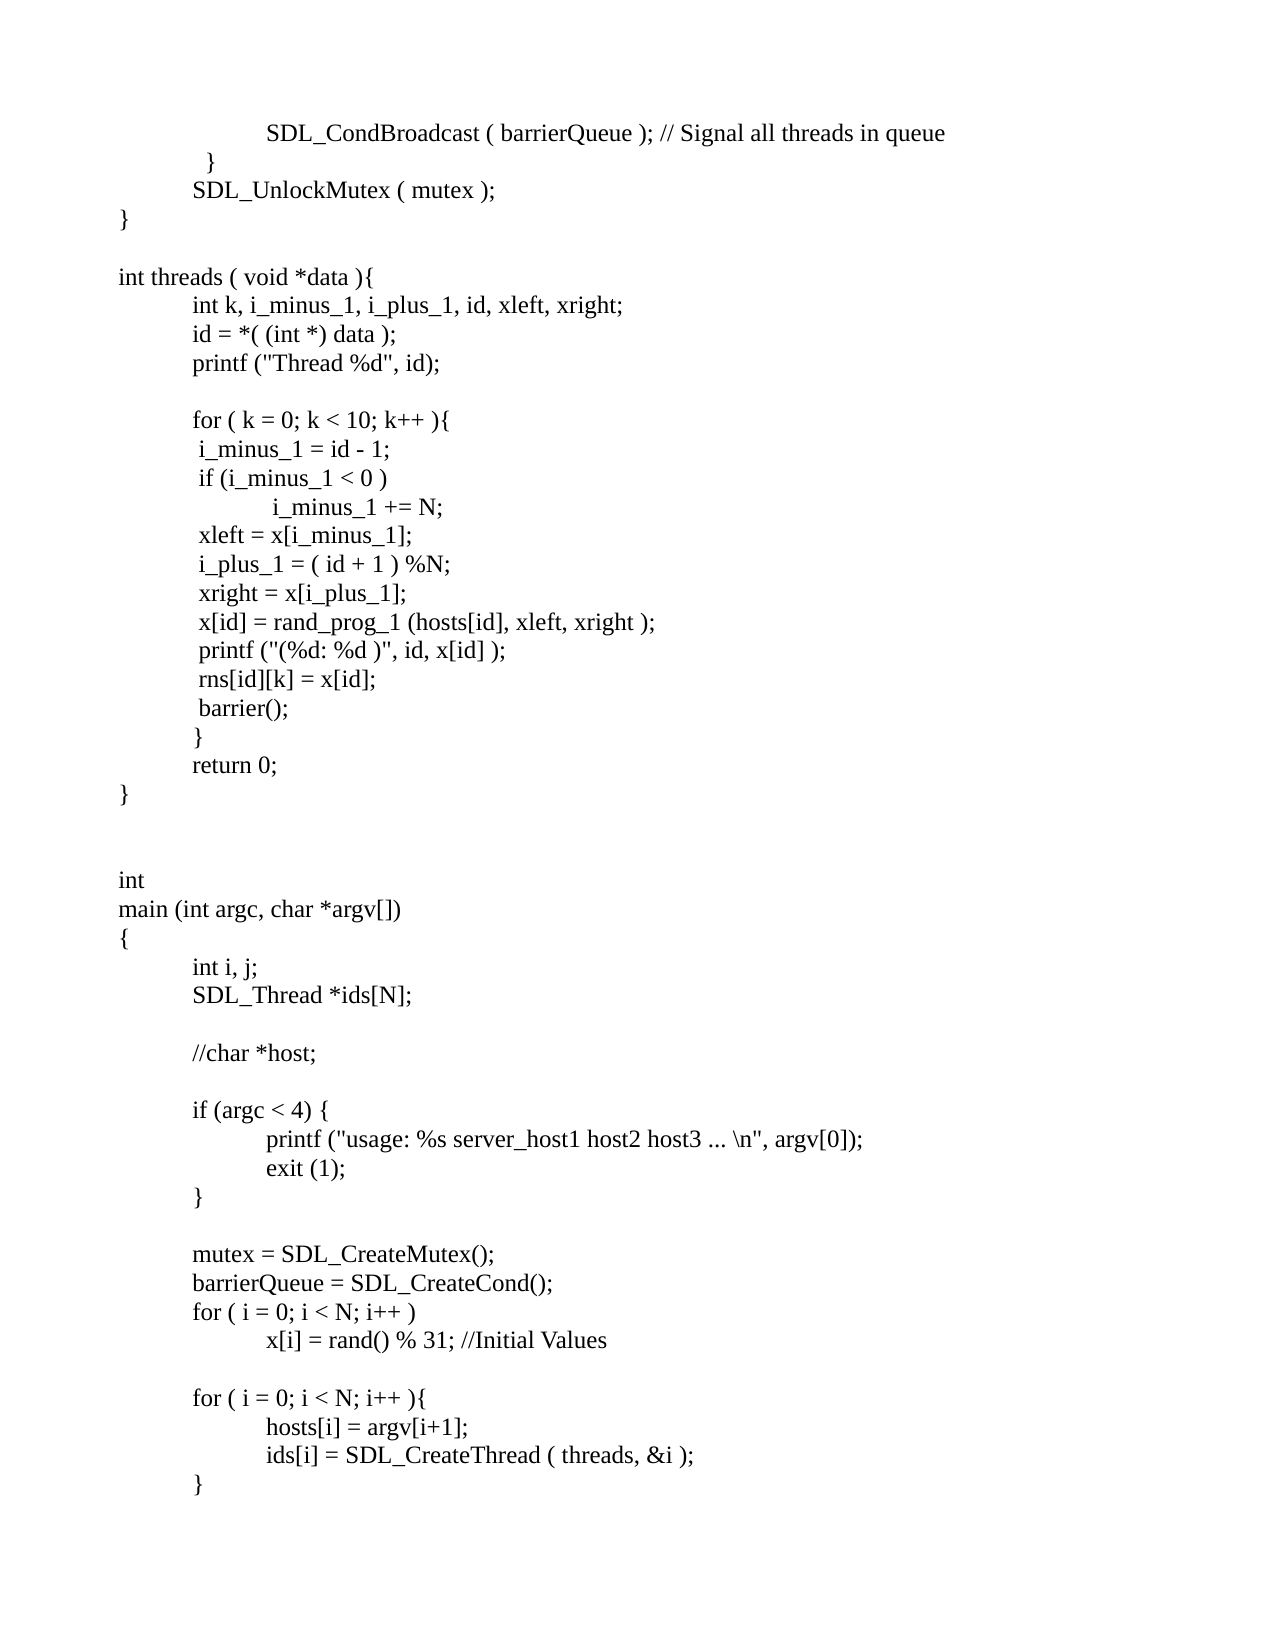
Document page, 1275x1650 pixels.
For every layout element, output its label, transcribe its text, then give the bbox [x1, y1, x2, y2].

text SDL_CondBroadcast ( barrierQueue ); // Signal all threads in queue } SDL_UnlockMutex ( mutex ); } int threads ( void *data ){ int k, i_minus_1, i_plus_1, id, xleft, xright; id = *( (int *) data ); printf ("Thread %d", id); for ( k = 0; k < 10; k++ ){ i_minus_1 = id - 1; if (i_minus_1 < 0 ) i_minus_1 += N; xleft = x[i_minus_1]; i_plus_1 = ( id + 1 ) %N; xright = x[i_plus_1]; x[id] = rand_prog_1 (hosts[id], xleft, xright ); printf ("(%d: %d )", id, x[id] ); rns[id][k] = x[id]; barrier(); } return 0; } int main (int argc, char *argv[]) { int i, j; SDL_Thread *ids[N]; //char *host; if (argc < 4) { printf ("usage: %s server_host1 host2 host3 ... \n", argv[0]); exit (1); } mutex = SDL_CreateMutex(); barrierQueue = SDL_CreateCond(); for ( i = 0; i < N; i++ ) x[i] = rand() % 31; //Initial Values for ( i = 0; i < N; i++ ){ hosts[i] = argv[i+1]; ids[i] = SDL_CreateThread ( threads, &i ); } [118, 118, 1157, 1527]
